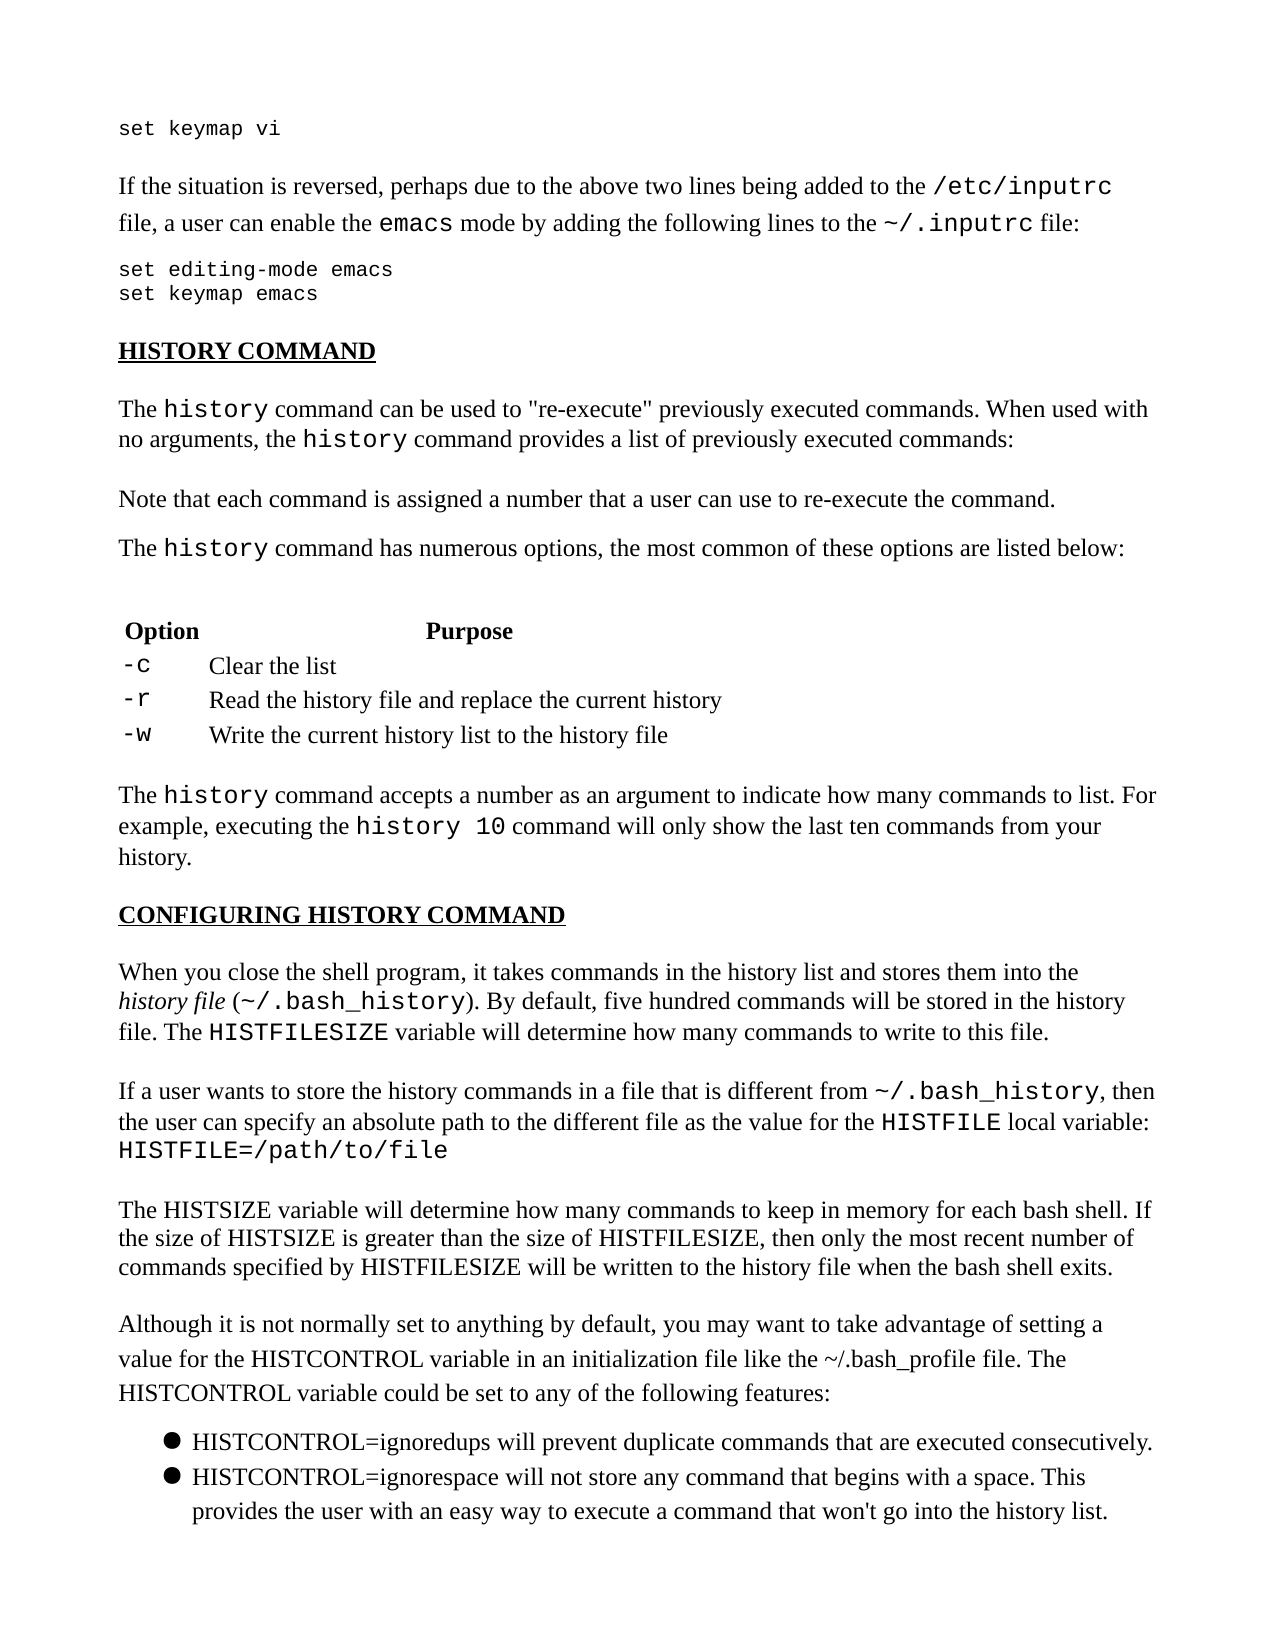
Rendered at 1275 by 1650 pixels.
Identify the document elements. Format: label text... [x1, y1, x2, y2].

text When you close the shell program, it takes commands in the history list and stores them into the history file (~/.bash_history). By default, five hundred commands will be stored in the history file. The HISTFILESIZE variable will determine how many commands to write to this file. [118, 957, 1157, 1048]
text set editing-mode emacs [118, 259, 1157, 283]
text The history command has numerous options, the most common of these options are listed below: [118, 533, 1157, 564]
table_cell Write the current history list to the history file [206, 717, 733, 752]
text The history command can be used to "re-execute" previously executed commands. When used with no arguments, the history command provides a list of previously executed commands: [118, 394, 1157, 455]
text CONFIGURING HISTORY COMMAND [118, 900, 1157, 928]
text Note that each command is assigned a number that a user can use to re-execute the command. [118, 484, 1157, 513]
text If a user wants to store the history commands in a file that is different from ~/.bash_history, then the user can specify an absolute path to the different file as the value for the HISTFILE local variable: HISTFILE=/path/to/file [118, 1076, 1157, 1166]
text set keymap emacs [118, 283, 1157, 307]
table_cell -c [118, 648, 206, 683]
table_header Option [118, 614, 206, 648]
text The HISTSIZE variable will determine how many commands to keep in memory for each bash shell. If the size of HISTSIZE is greater than the size of HISTFILESIZE, then only the most recent number of commands specified by HISTFILESIZE will be written to the history file when the bash shell exits. [118, 1195, 1157, 1281]
text set keymap vi [118, 118, 1157, 142]
table_cell -w [118, 717, 206, 752]
table_header Purpose [206, 614, 733, 648]
table_cell Clear the list [206, 648, 733, 683]
list HISTCONTROL=ignoredups will prevent duplicate commands that are executed consecutively. [162, 1427, 1157, 1456]
list HISTCONTROL=ignorespace will not store any command that begins with a space. This provides the user with an easy way to execute a command that won't go into the history list. [162, 1462, 1157, 1525]
text Although it is not normally set to anything by default, you may want to take advantage of setting a value for the HISTCONTROL variable in an initialization file like the ~/.bash_profile file. The HISTCONTROL variable could be set to any of the following features: [118, 1309, 1157, 1407]
text The history command accepts a number as an argument to indicate how many commands to list. For example, executing the history 10 command will only show the last ten commands from your history. [118, 781, 1157, 871]
table_cell -r [118, 683, 206, 717]
table_cell Read the history file and replace the current history [206, 683, 733, 717]
text HISTORY COMMAND [118, 336, 1157, 365]
text If the situation is reversed, perhaps due to the above two lines being added to the /etc/inputrc file, a user can enable the emacs mode by adding the following lines to the ~/.inputrc file: [118, 171, 1157, 239]
